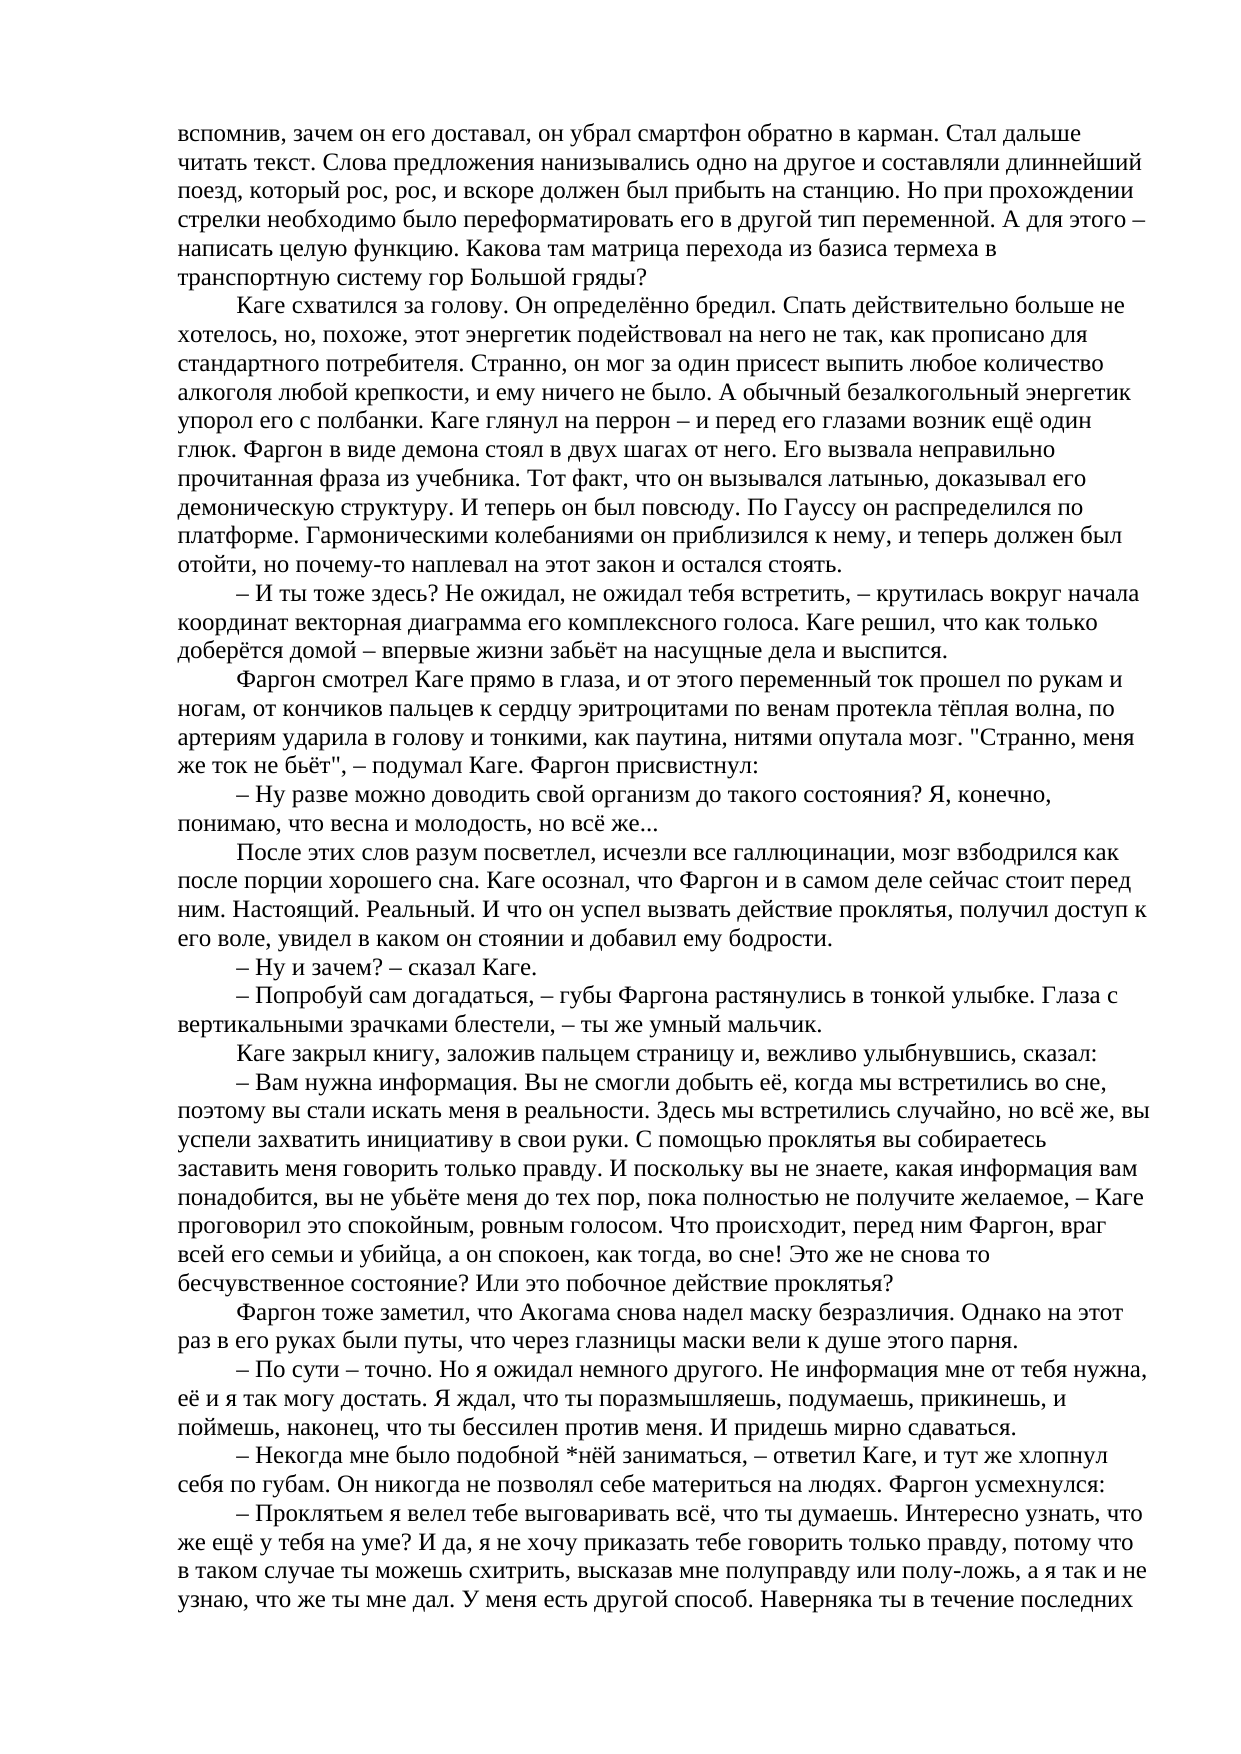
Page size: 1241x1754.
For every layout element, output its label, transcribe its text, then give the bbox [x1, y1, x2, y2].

text – По сути – точно. Но я ожидал немного другого. Не информация мне от тебя нужна, её и я так могу достать. Я ждал, что ты поразмышляешь, подумаешь, прикинешь, и поймешь, наконец, что ты бессилен против меня. И придешь мирно сдаваться. [177, 1354, 1152, 1441]
text После этих слов разум посветлел, исчезли все галлюцинации, мозг взбодрился как после порции хорошего сна. Каге осознал, что Фаргон и в самом деле сейчас стоит перед ним. Настоящий. Реальный. И что он успел вызвать действие проклятья, получил доступ к его воле, увидел в каком он стоянии и добавил ему бодрости. [177, 837, 1152, 952]
text – Вам нужна информация. Вы не смогли добыть её, когда мы встретились во сне, поэтому вы стали искать меня в реальности. Здесь мы встретились случайно, но всё же, вы успели захватить инициативу в свои руки. С помощью проклятья вы собираетесь заставить меня говорить только правду. И поскольку вы не знаете, какая информация вам понадобится, вы не убьёте меня до тех пор, пока полностью не получите желаемое, – Каге проговорил это спокойным, ровным голосом. Что происходит, перед ним Фаргон, враг всей его семьи и убийца, а он спокоен, как тогда, во сне! Это же не снова то бесчувственное состояние? Или это побочное действие проклятья? [177, 1067, 1152, 1297]
text – Попробуй сам догадаться, – губы Фаргона растянулись в тонкой улыбке. Глаза с вертикальными зрачками блестели, – ты же умный мальчик. [177, 981, 1152, 1038]
text вспомнив, зачем он его доставал, он убрал смартфон обратно в карман. Стал дальше читать текст. Слова предложения нанизывались одно на другое и составляли длиннейший поезд, который рос, рос, и вскоре должен был прибыть на станцию. Но при прохождении стрелки необходимо было переформатировать его в другой тип переменной. А для этого – написать целую функцию. Какова там матрица перехода из базиса термеха в транспортную систему гор Большой гряды? [177, 118, 1152, 291]
text – Ну разве можно доводить свой организм до такого состояния? Я, конечно, понимаю, что весна и молодость, но всё же... [177, 779, 1152, 837]
text – Некогда мне было подобной *нёй заниматься, – ответил Каге, и тут же хлопнул себя по губам. Он никогда не позволял себе материться на людях. Фаргон усмехнулся: [177, 1441, 1152, 1498]
text – Ну и зачем? – сказал Каге. [177, 952, 1152, 981]
text – И ты тоже здесь? Не ожидал, не ожидал тебя встретить, – крутилась вокруг начала координат векторная диаграмма его комплексного голоса. Каге решил, что как только доберётся домой – впервые жизни забьёт на насущные дела и выспится. [177, 578, 1152, 664]
text Фаргон тоже заметил, что Акогама снова надел маску безразличия. Однако на этот раз в его руках были путы, что через глазницы маски вели к душе этого парня. [177, 1297, 1152, 1354]
text Каге закрыл книгу, заложив пальцем страницу и, вежливо улыбнувшись, сказал: [177, 1038, 1152, 1067]
text – Проклятьем я велел тебе выговаривать всё, что ты думаешь. Интересно узнать, что же ещё у тебя на уме? И да, я не хочу приказать тебе говорить только правду, потому что в таком случае ты можешь схитрить, высказав мне полуправду или полу-ложь, а я так и не узнаю, что же ты мне дал. У меня есть другой способ. Наверняка ты в течение последних [177, 1498, 1152, 1613]
text Фаргон смотрел Каге прямо в глаза, и от этого переменный ток прошел по рукам и ногам, от кончиков пальцев к сердцу эритроцитами по венам протекла тёплая волна, по артериям ударила в голову и тонкими, как паутина, нитями опутала мозг. "Странно, меня же ток не бьёт", – подумал Каге. Фаргон присвистнул: [177, 664, 1152, 779]
text Каге схватился за голову. Он определённо бредил. Спать действительно больше не хотелось, но, похоже, этот энергетик подействовал на него не так, как прописано для стандартного потребителя. Странно, он мог за один присест выпить любое количество алкоголя любой крепкости, и ему ничего не было. А обычный безалкогольный энергетик упорол его с полбанки. Каге глянул на перрон – и перед его глазами возник ещё один глюк. Фаргон в виде демона стоял в двух шагах от него. Его вызвала неправильно прочитанная фраза из учебника. Тот факт, что он вызывался латынью, доказывал его демоническую структуру. И теперь он был повсюду. По Гауссу он распределился по платформе. Гармоническими колебаниями он приблизился к нему, и теперь должен был отойти, но почему-то наплевал на этот закон и остался стоять. [177, 291, 1152, 578]
